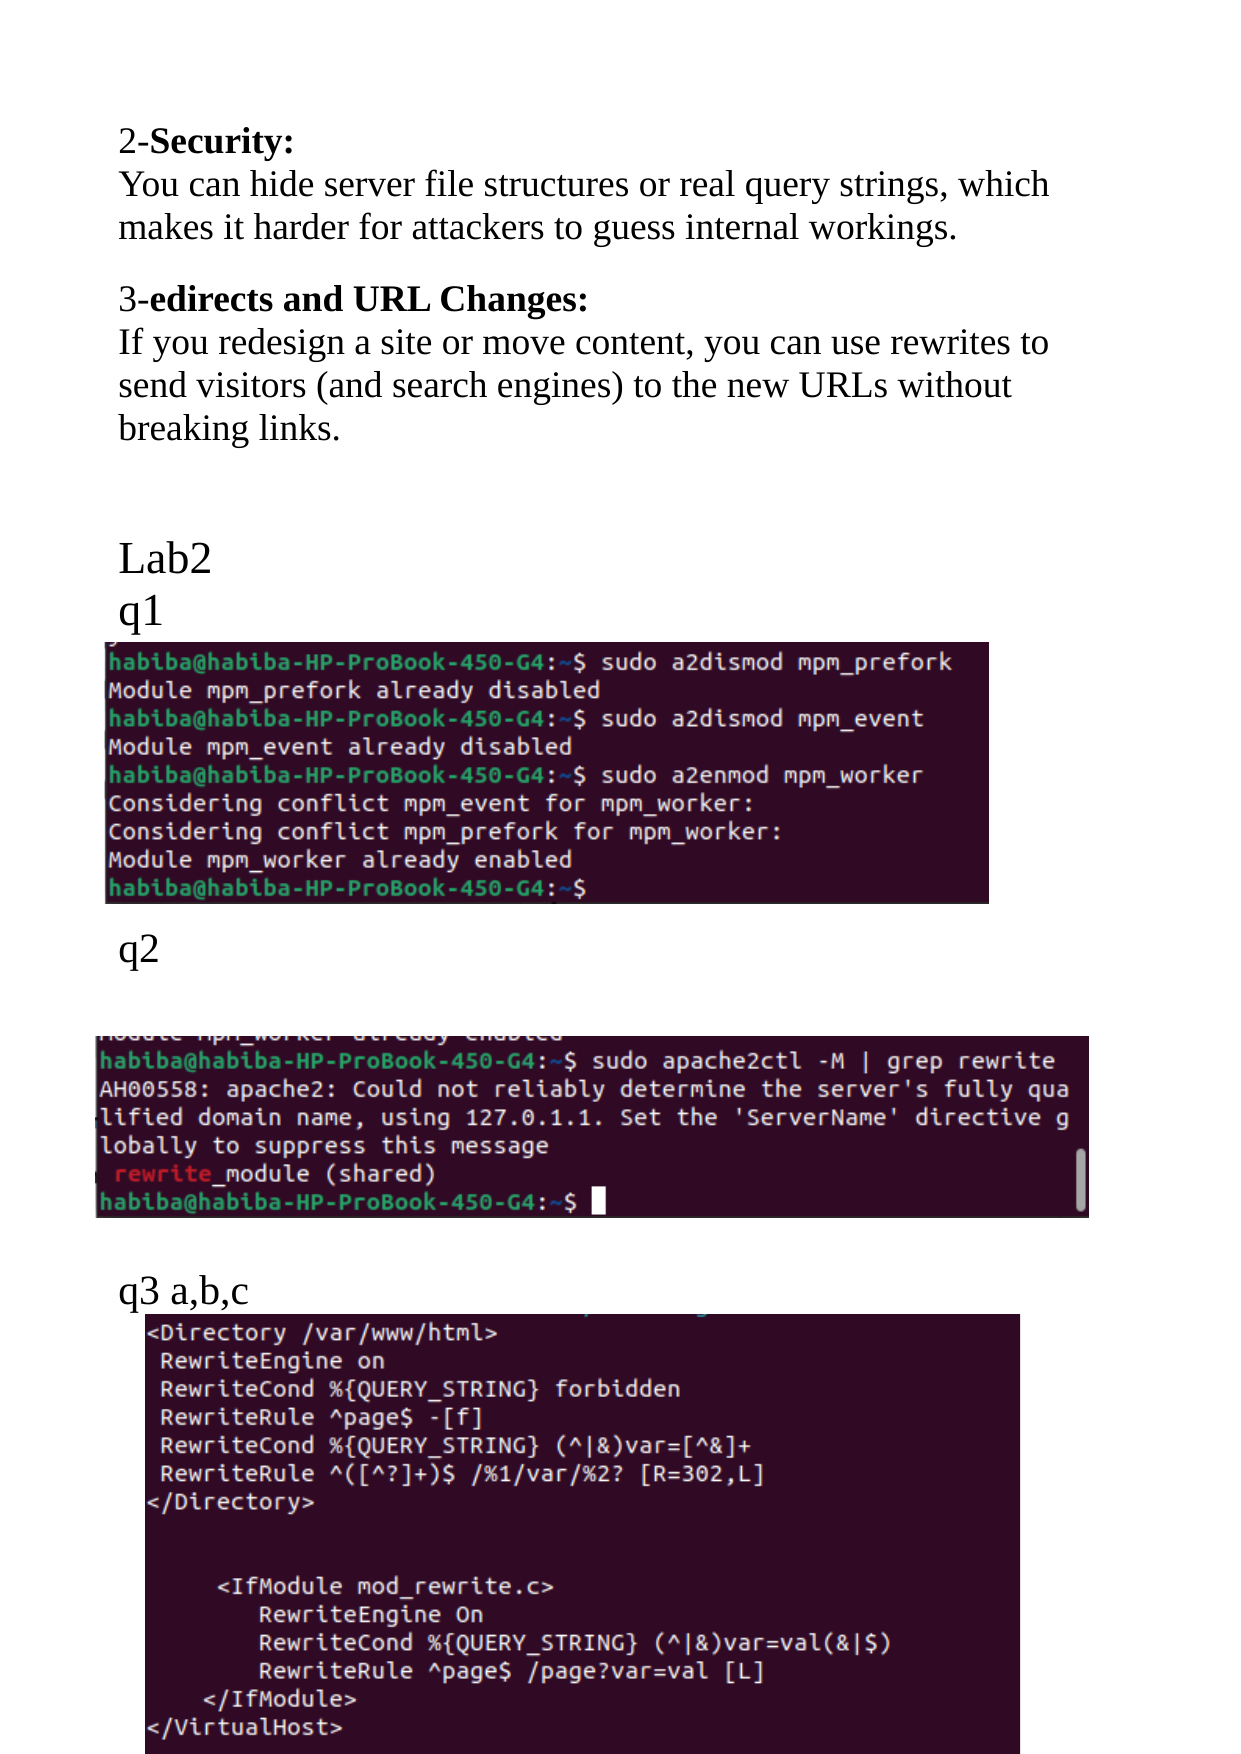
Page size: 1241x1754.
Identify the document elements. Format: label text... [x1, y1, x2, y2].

text q3 a,b,c [118, 1266, 1122, 1314]
text 3-edirects and URL Changes: If you redesign a site or move content, you can use rewrites to send visitors (and search engines) to the new URLs without breaking links. [118, 276, 1122, 449]
text Lab2 [118, 530, 1122, 583]
text 2-Security: You can hide server file structures or real query strings, which makes it harder for attackers to guess internal workings. [118, 118, 1122, 247]
picture [95, 1036, 1089, 1218]
text q2 [118, 923, 1122, 971]
text q1 [118, 583, 1122, 636]
picture [104, 642, 989, 904]
picture [145, 1314, 1020, 1754]
